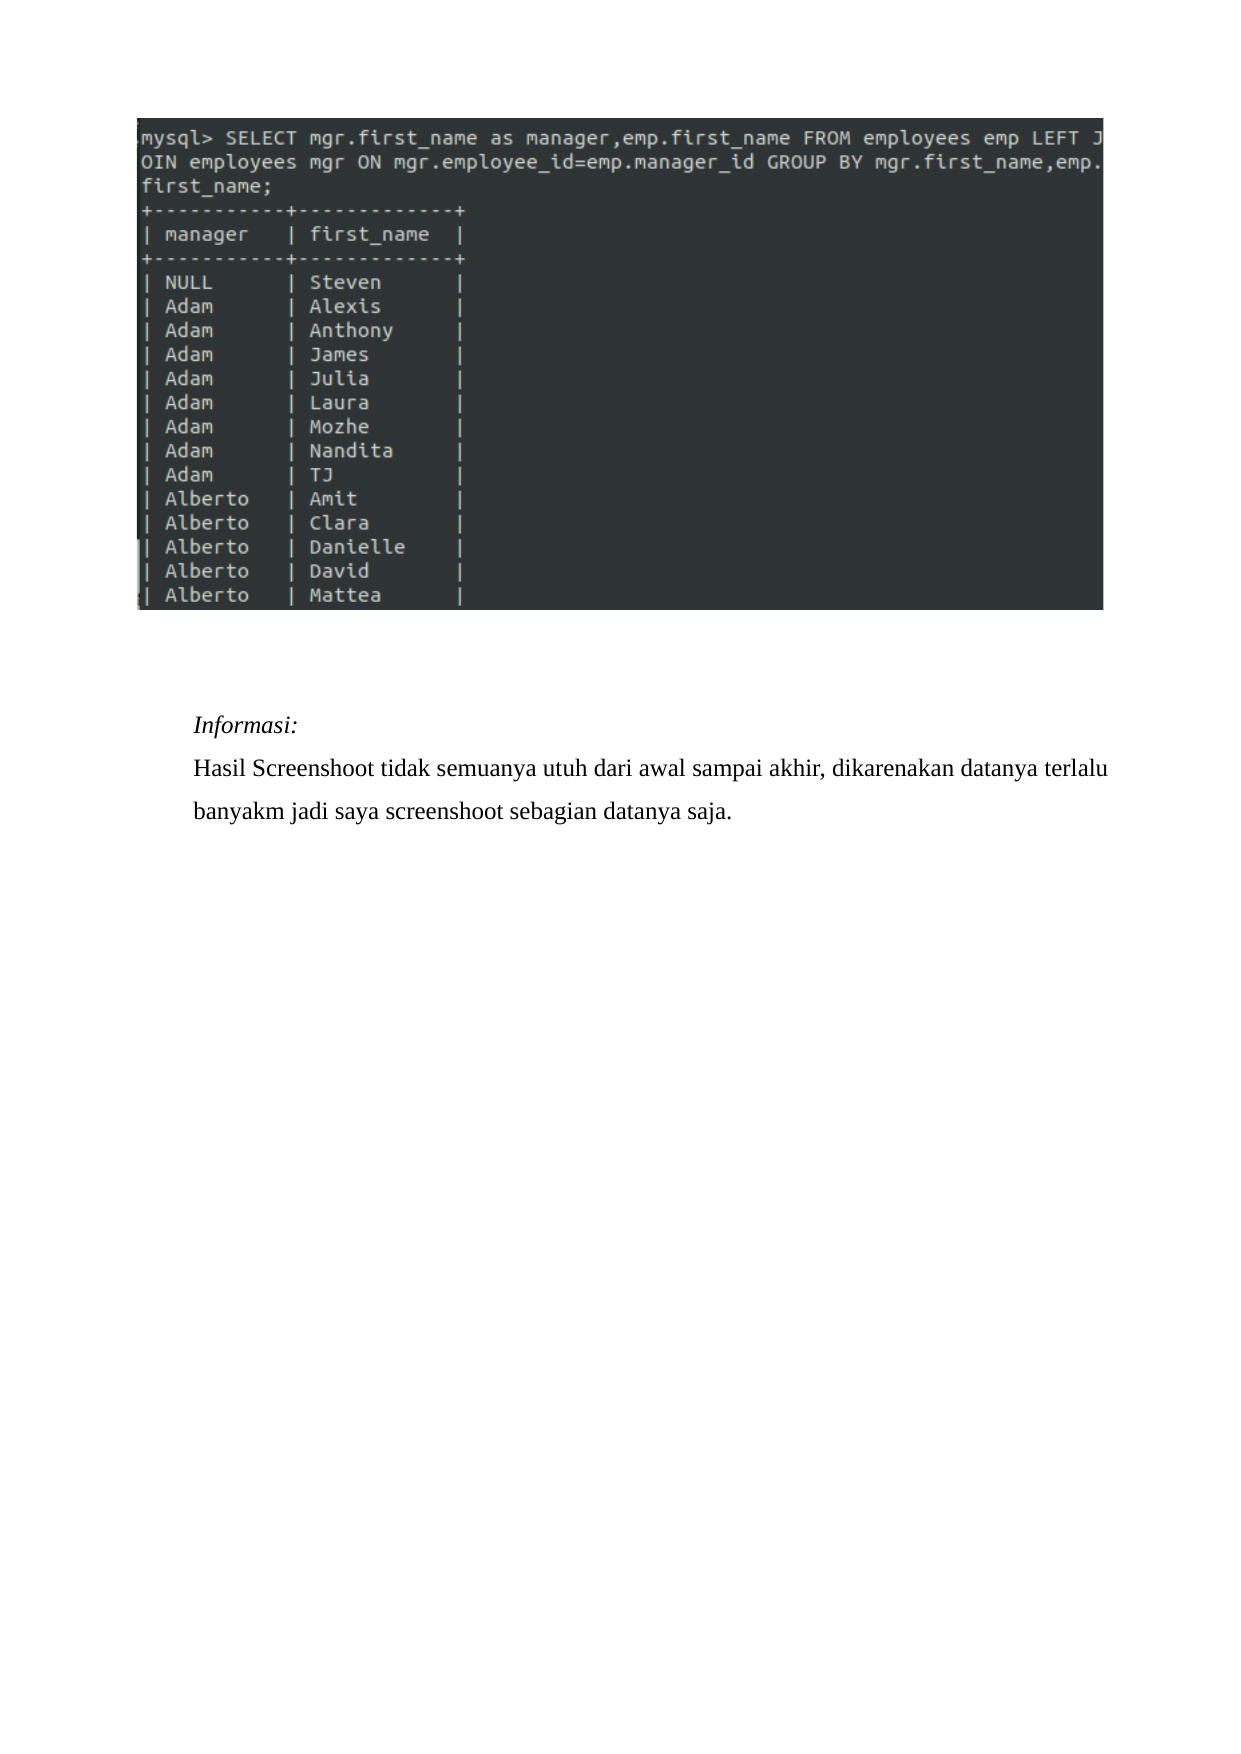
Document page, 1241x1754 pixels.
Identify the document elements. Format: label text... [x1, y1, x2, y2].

list Hasil Screenshoot tidak semuanya utuh dari awal sampai akhir, dikarenakan datanya terlalu banyakm jadi saya screenshoot sebagian datanya saja. [193, 753, 1122, 825]
list Informasi: [193, 710, 1122, 739]
picture [136, 118, 1104, 610]
